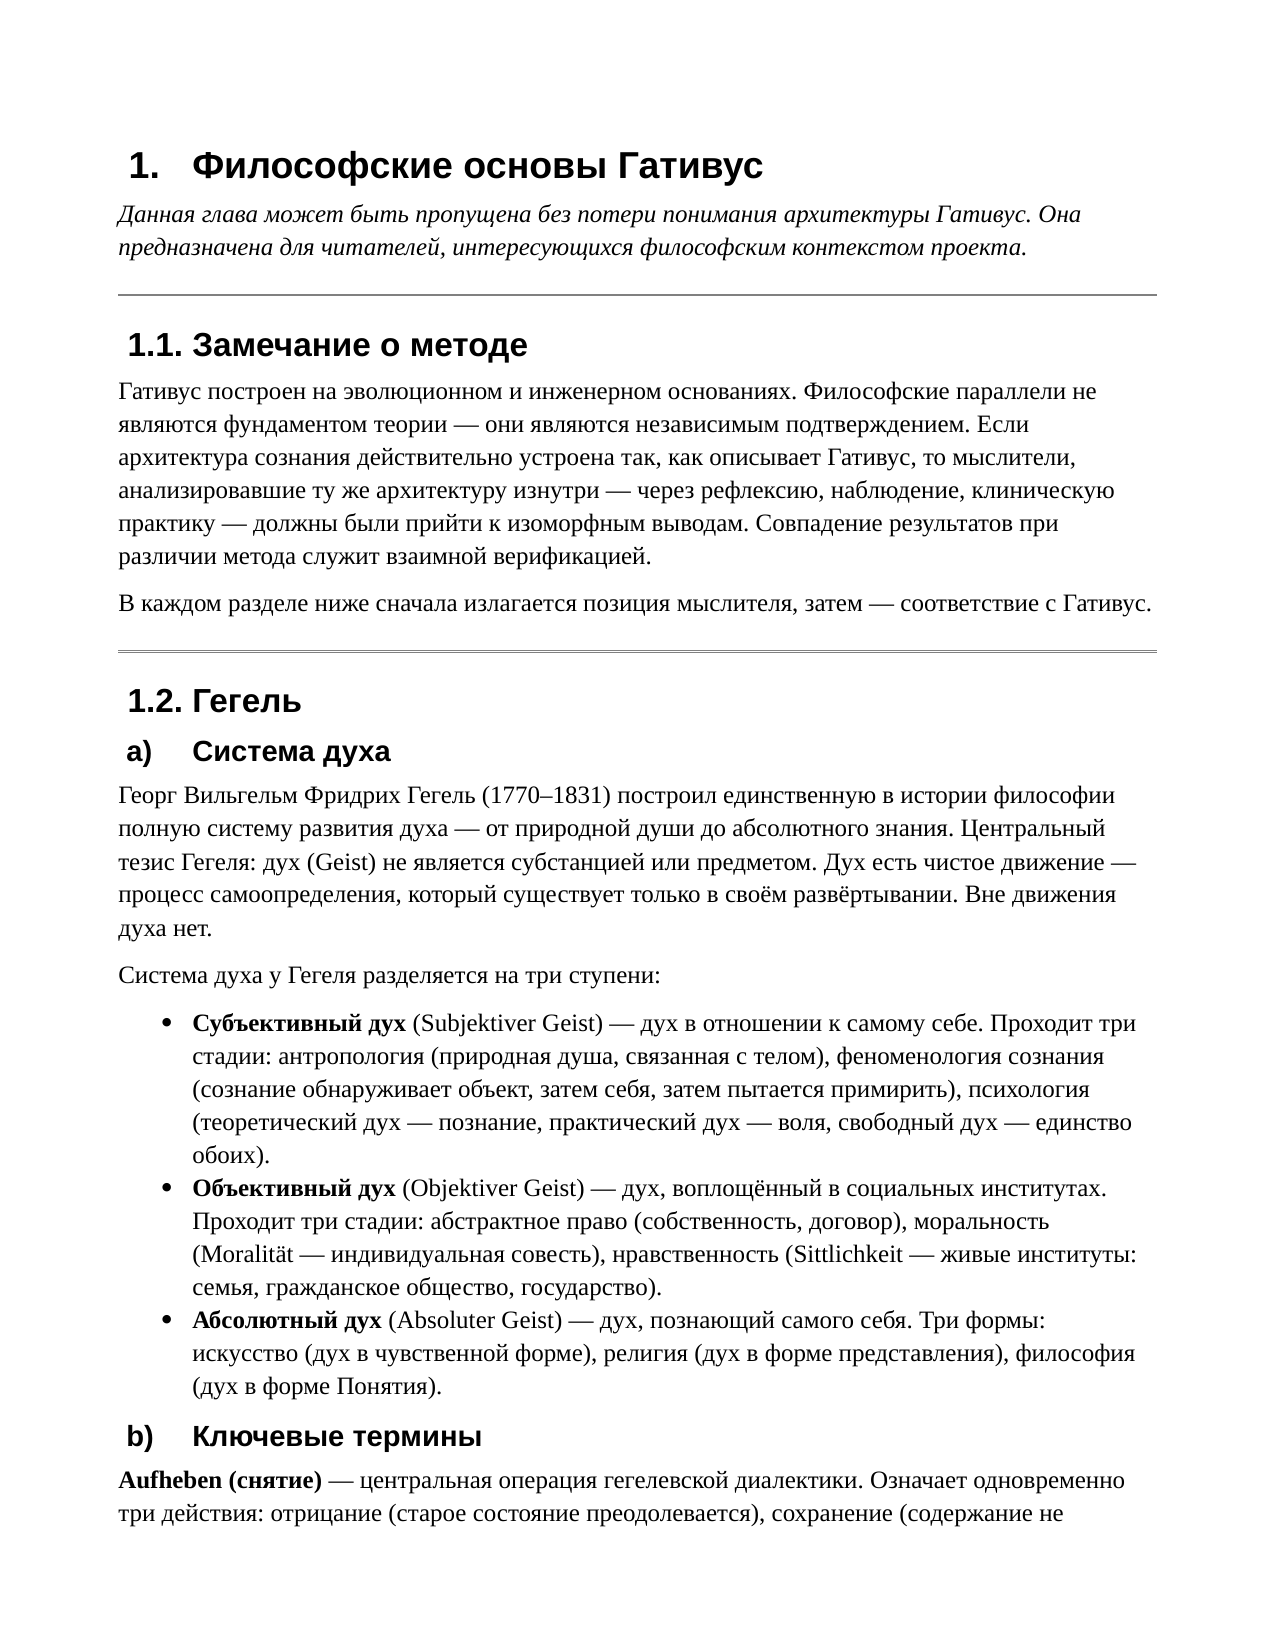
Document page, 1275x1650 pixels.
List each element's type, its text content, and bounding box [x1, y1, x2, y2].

text Система духа у Гегеля разделяется на три ступени: [118, 960, 1157, 989]
text В каждом разделе ниже сначала излагается позиция мыслителя, затем — соответствие с Гативус. [118, 588, 1157, 617]
list Объективный дух (Objektiver Geist) — дух, воплощённый в социальных институтах. Проходит три стадии: абстрактное право (собственность, договор), моральность (Moralität — индивидуальная совесть), нравственность (Sittlichkeit — живые институты: семья, гражданское общество, государство). [162, 1173, 1157, 1301]
text Данная глава может быть пропущена без потери понимания архитектуры Гативус. Она предназначена для читателей, интересующихся философским контекстом проекта. [118, 199, 1157, 261]
subtitle Философские основы Гативус [118, 143, 1157, 186]
list Субъективный дух (Subjektiver Geist) — дух в отношении к самому себе. Проходит три стадии: антропология (природная душа, связанная с телом), феноменология сознания (сознание обнаруживает объект, затем себя, затем пытается примирить), психология (теоретический дух — познание, практический дух — воля, свободный дух — единство обоих). [162, 1008, 1157, 1169]
text Георг Вильгельм Фридрих Гегель (1770–1831) построил единственную в истории философии полную систему развития духа — от природной души до абсолютного знания. Центральный тезис Гегеля: дух (Geist) не является субстанцией или предметом. Дух есть чистое движение — процесс самоопределения, который существует только в своём развёртывании. Вне движения духа нет. [118, 781, 1157, 941]
subtitle Система духа [118, 734, 1157, 768]
subtitle Замечание о методе [118, 325, 1157, 363]
subtitle Гегель [118, 681, 1157, 720]
text Гативус построен на эволюционном и инженерном основаниях. Философские параллели не являются фундаментом теории — они являются независимым подтверждением. Если архитектура сознания действительно устроена так, как описывает Гативус, то мыслители, анализировавшие ту же архитектуру изнутри — через рефлексию, наблюдение, клиническую практику — должны были прийти к изоморфным выводам. Совпадение результатов при различии метода служит взаимной верификацией. [118, 376, 1157, 569]
list Абсолютный дух (Absoluter Geist) — дух, познающий самого себя. Три формы: искусство (дух в чувственной форме), религия (дух в форме представления), философия (дух в форме Понятия). [162, 1305, 1157, 1400]
subtitle Ключевые термины [118, 1419, 1157, 1452]
text Aufheben (снятие) — центральная операция гегелевской диалектики. Означает одновременно три действия: отрицание (старое состояние преодолевается), сохранение (содержание не [118, 1465, 1157, 1526]
